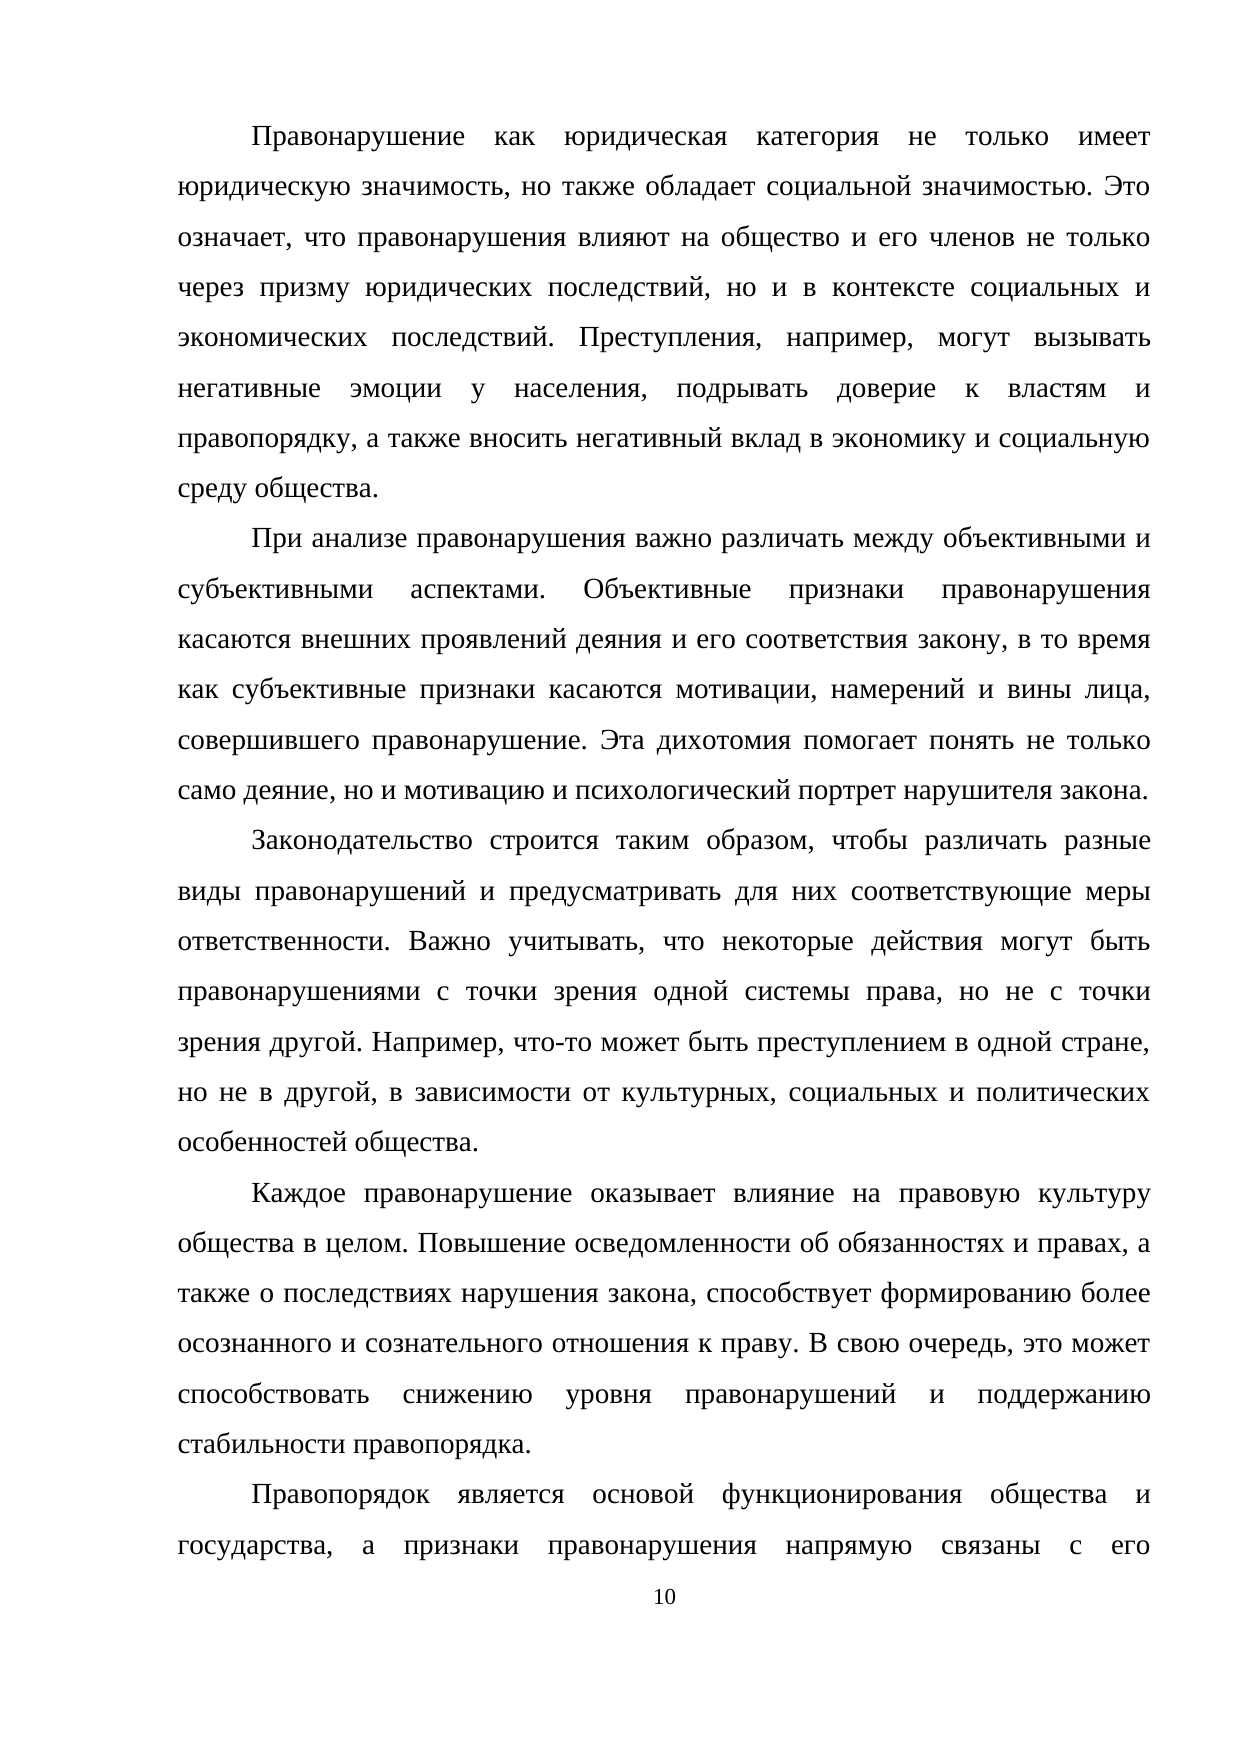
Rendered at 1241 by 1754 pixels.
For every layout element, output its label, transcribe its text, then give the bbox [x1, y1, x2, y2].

text Правопорядок является основой функционирования общества и государства, а признаки правонарушения напрямую связаны с его [177, 1477, 1152, 1560]
text При анализе правонарушения важно различать между объективными и субъективными аспектами. Объективные признаки правонарушения касаются внешних проявлений деяния и его соответствия закону, в то время как субъективные признаки касаются мотивации, намерений и вины лица, совершившего правонарушение. Эта дихотомия помогает понять не только само деяние, но и мотивацию и психологический портрет нарушителя закона. [177, 521, 1152, 806]
text Законодательство строится таким образом, чтобы различать разные виды правонарушений и предусматривать для них соответствующие меры ответственности. Важно учитывать, что некоторые действия могут быть правонарушениями с точки зрения одной системы права, но не с точки зрения другой. Например, что-то может быть преступлением в одной стране, но не в другой, в зависимости от культурных, социальных и политических особенностей общества. [177, 822, 1152, 1158]
text Правонарушение как юридическая категория не только имеет юридическую значимость, но также обладает социальной значимостью. Это означает, что правонарушения влияют на общество и его членов не только через призму юридических последствий, но и в контексте социальных и экономических последствий. Преступления, например, могут вызывать негативные эмоции у населения, подрывать доверие к властям и правопорядку, а также вносить негативный вклад в экономику и социальную среду общества. [177, 118, 1152, 504]
text Каждое правонарушение оказывает влияние на правовую культуру общества в целом. Повышение осведомленности об обязанностях и правах, а также о последствиях нарушения закона, способствует формированию более осознанного и сознательного отношения к праву. В свою очередь, это может способствовать снижению уровня правонарушений и поддержанию стабильности правопорядка. [177, 1175, 1152, 1460]
